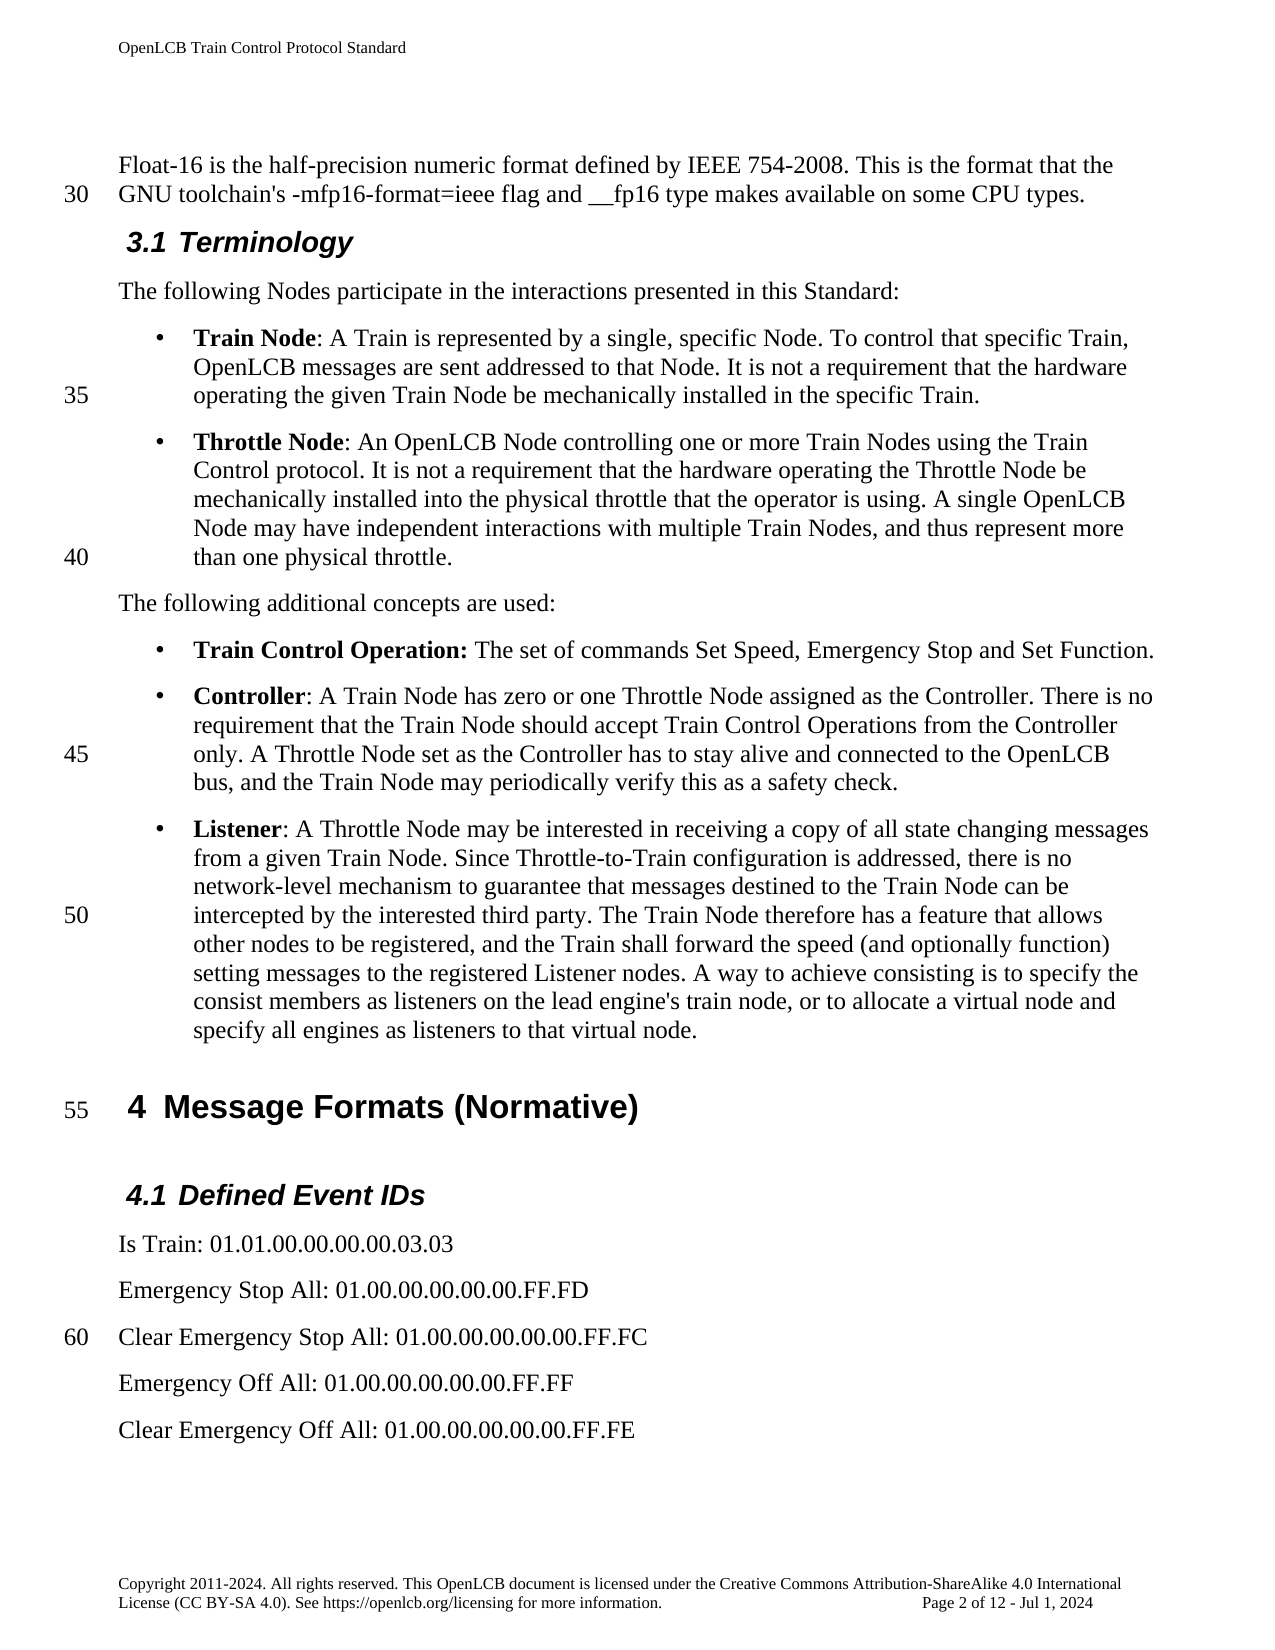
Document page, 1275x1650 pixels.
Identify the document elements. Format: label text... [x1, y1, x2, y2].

text Is Train: 01.01.00.00.00.00.03.03 [118, 1229, 1157, 1258]
text Clear Emergency Stop All: 01.00.00.00.00.00.FF.FC [118, 1322, 1157, 1351]
list Train Node: A Train is represented by a single, specific Node. To control that specific Train, OpenLCB messages are sent addressed to that Node. It is not a requirement that the hardware operating the given Train Node be mechanically installed in the specific Train. [156, 323, 1157, 409]
list Train Control Operation: The set of commands Set Speed, Emergency Stop and Set Function. [156, 635, 1157, 663]
text Float-16 is the half-precision numeric format defined by IEEE 754-2008. This is the format that the GNU toolchain's -mfp16-format=ieee flag and __fp16 type makes available on some CPU types. [118, 150, 1157, 207]
text Clear Emergency Off All: 01.00.00.00.00.00.FF.FE [118, 1415, 1157, 1444]
list Controller: A Train Node has zero or one Throttle Node assigned as the Controller. There is no requirement that the Train Node should accept Train Control Operations from the Controller only. A Throttle Node set as the Controller has to stay alive and connected to the OpenLCB bus, and the Train Node may periodically verify this as a safety check. [156, 681, 1157, 796]
subtitle Terminology [118, 225, 1157, 259]
text Emergency Stop All: 01.00.00.00.00.00.FF.FD [118, 1276, 1157, 1304]
subtitle Message Formats (Normative) [118, 1087, 1157, 1125]
text The following Nodes participate in the interactions presented in this Standard: [118, 276, 1157, 305]
subtitle Defined Event IDs [118, 1178, 1157, 1211]
list Throttle Node: An OpenLCB Node controlling one or more Train Nodes using the Train Control protocol. It is not a requirement that the hardware operating the Throttle Node be mechanically installed into the physical throttle that the operator is using. A single OpenLCB Node may have independent interactions with multiple Train Nodes, and thus represent more than one physical throttle. [156, 427, 1157, 571]
list Listener: A Throttle Node may be interested in receiving a copy of all state changing messages from a given Train Node. Since Throttle-to-Train configuration is addressed, there is no network-level mechanism to guarantee that messages destined to the Train Node can be intercepted by the interested third party. The Train Node therefore has a feature that allows other nodes to be registered, and the Train shall forward the speed (and optionally function) setting messages to the registered Listener nodes. A way to achieve consisting is to specify the consist members as listeners on the lead engine's train node, or to allocate a virtual node and specify all engines as listeners to that virtual node. [156, 814, 1157, 1044]
text Emergency Off All: 01.00.00.00.00.00.FF.FF [118, 1368, 1157, 1397]
text The following additional concepts are used: [118, 588, 1157, 617]
